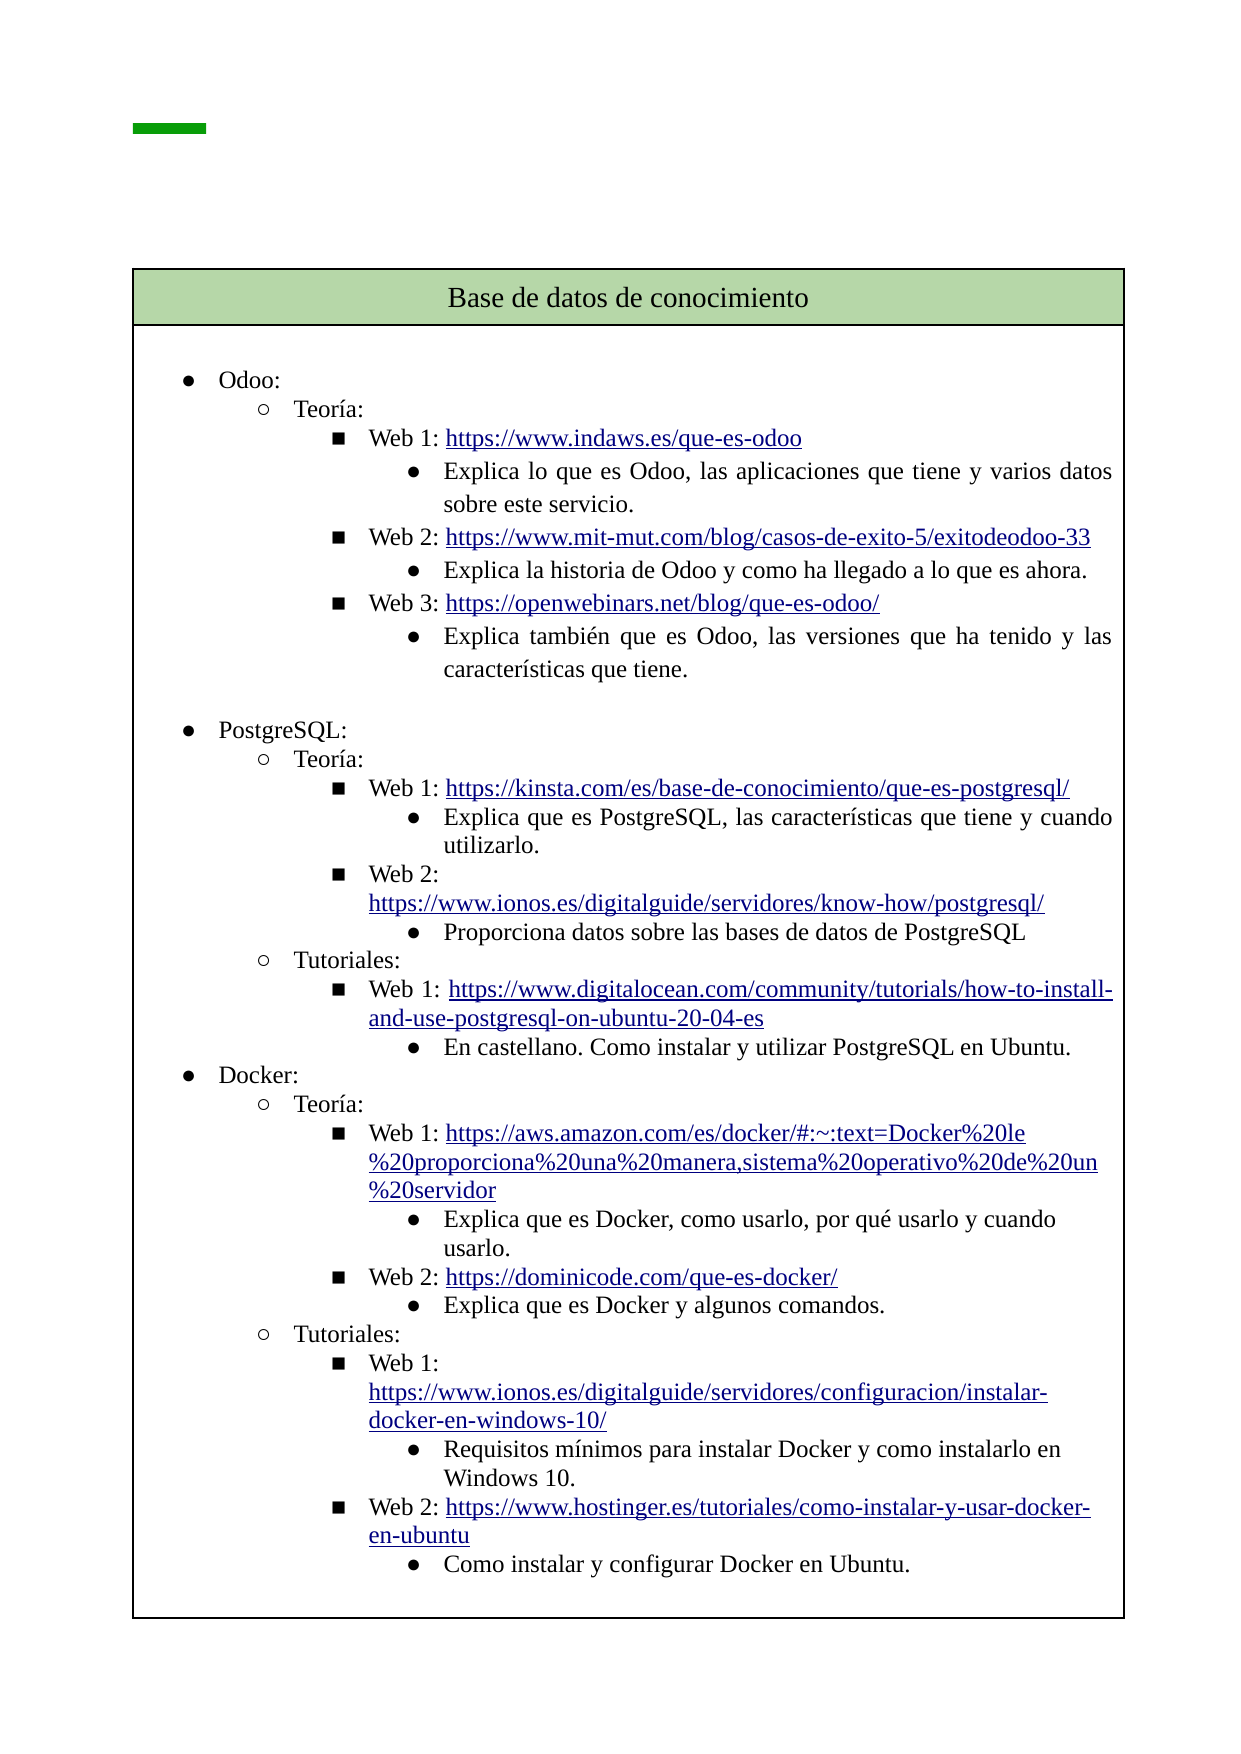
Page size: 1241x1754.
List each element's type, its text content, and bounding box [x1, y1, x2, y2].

table_header Base de datos de conocimiento [134, 270, 1123, 324]
picture [132, 123, 207, 134]
table_cell Odoo: Teoría: Web 1: https://www.indaws.es/que-es-odoo Explica lo que es Odoo, las aplicaciones que tiene y varios datos sobre este servicio. Web 2: https://www.mit-mut.com/blog/casos-de-exito-5/exitodeodoo-33 Explica la historia de Odoo y como ha llegado a lo que es ahora. Web 3: https://openwebinars.net/blog/que-es-odoo/ Explica también que es Odoo, las versiones que ha tenido y las características que tiene. PostgreSQL: Teoría: Web 1: https://kinsta.com/es/base-de-conocimiento/que-es-postgresql/ Explica que es PostgreSQL, las características que tiene y cuando utilizarlo. Web 2: https://www.ionos.es/digitalguide/servidores/know-how/postgresql/ Proporciona datos sobre las bases de datos de PostgreSQL Tutoriales: Web 1: https://www.digitalocean.com/community/tutorials/how-to-install-and-use-postgresql-on-ubuntu-20-04-es En castellano. Como instalar y utilizar PostgreSQL en Ubuntu. Docker: Teoría: Web 1: https://aws.amazon.com/es/docker/#:~:text=Docker%20le%20proporciona%20una%20manera,sistema%20operativo%20de%20un%20servidor Explica que es Docker, como usarlo, por qué usarlo y cuando usarlo. Web 2: https://dominicode.com/que-es-docker/ Explica que es Docker y algunos comandos. Tutoriales: Web 1: https://www.ionos.es/digitalguide/servidores/configuracion/instalar-docker-en-windows-10/ Requisitos mínimos para instalar Docker y como instalarlo en Windows 10. Web 2: https://www.hostinger.es/tutoriales/como-instalar-y-usar-docker-en-ubuntu Como instalar y configurar Docker en Ubuntu. GitHub: Teoría: Web 1: https://www.webempresa.com/hosting/que-es-github.html#:~:text=Github%20es%20un%20repositorio%20online,mundo%20a%20cooperar%20en%20ellos Que es GitHub, para qué sirve y cuando usarlo. Web 2: https://blog.nubecolectiva.com/que-es-github-historia-y-otros-detalles/ Que es GitHub, su historia y otros detalles. [134, 326, 1123, 1617]
